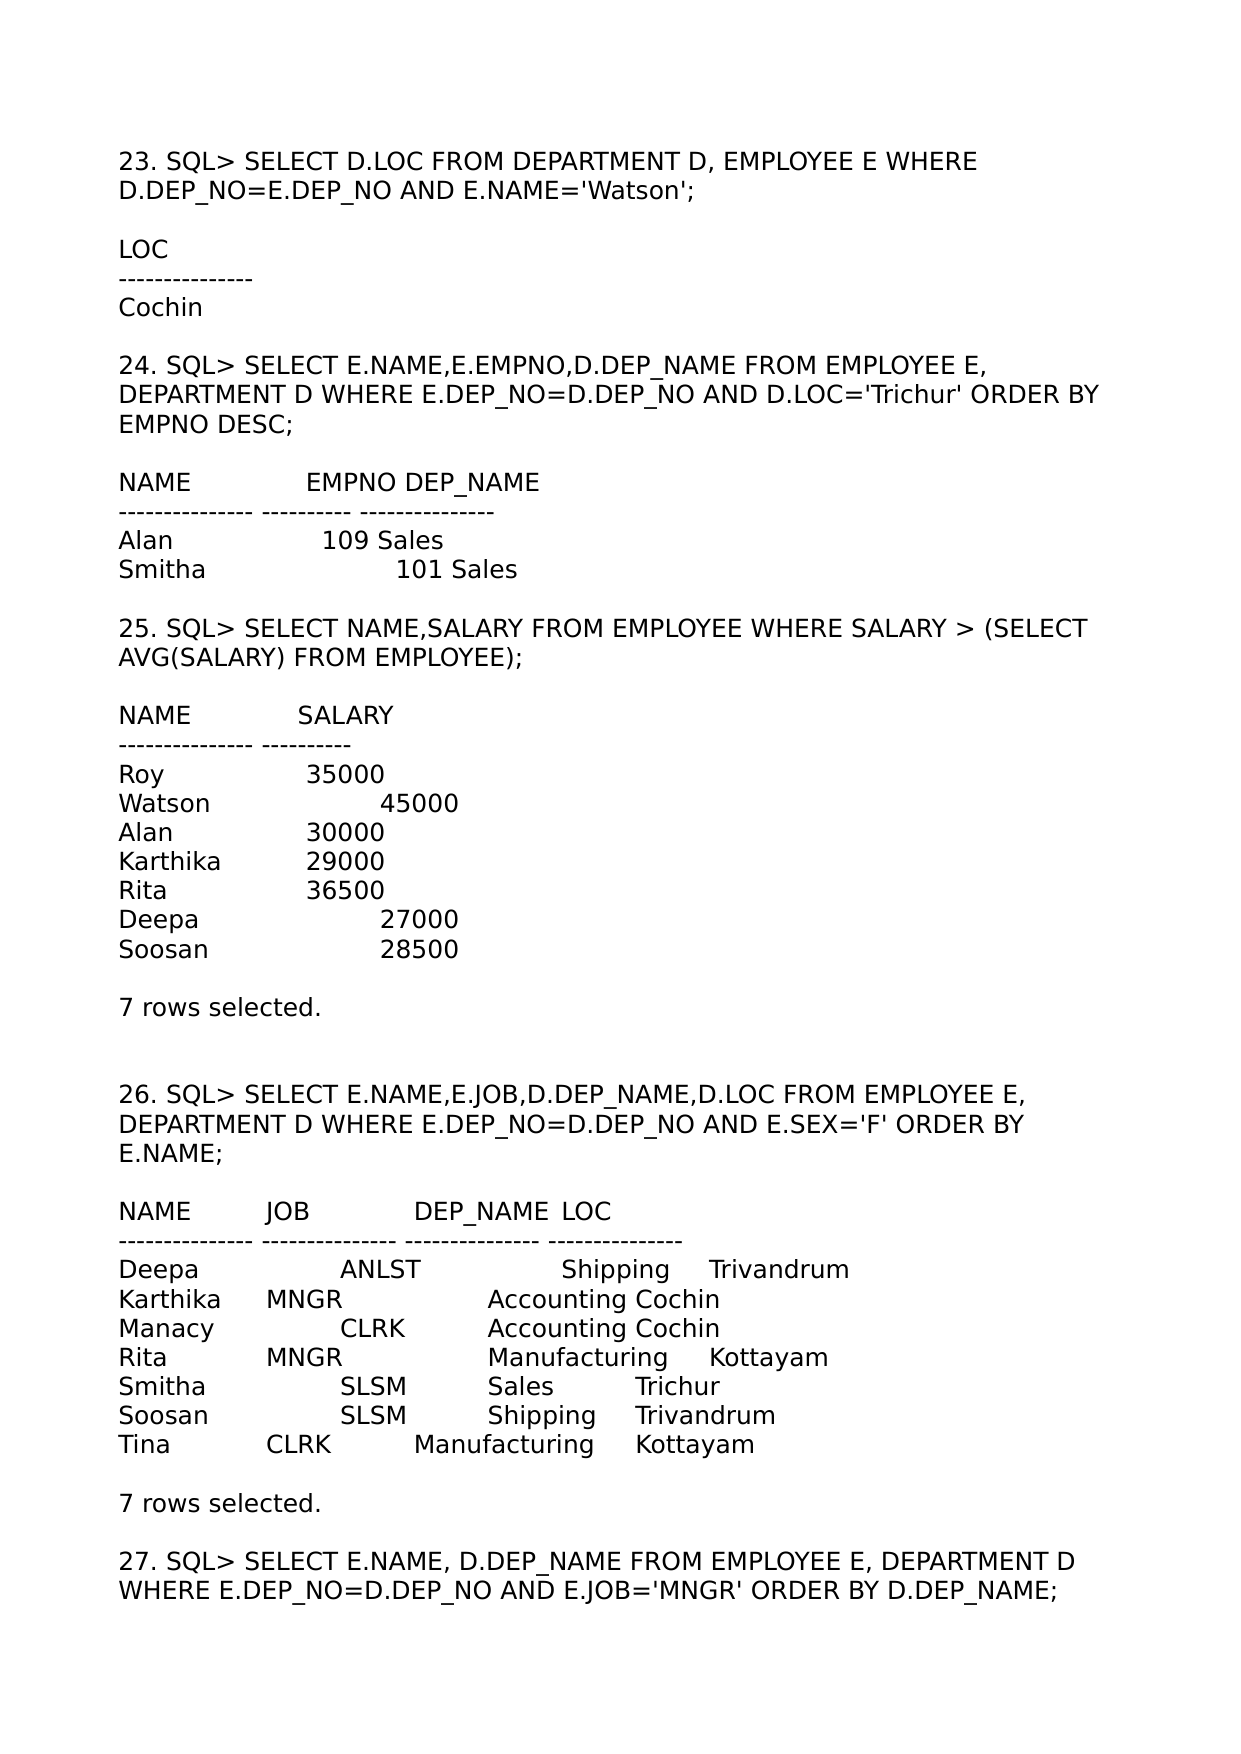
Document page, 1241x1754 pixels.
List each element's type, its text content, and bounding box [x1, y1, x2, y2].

text Alan 109 Sales [118, 526, 1122, 556]
text Watson 45000 [118, 789, 1122, 818]
text 27. SQL> SELECT E.NAME, D.DEP_NAME FROM EMPLOYEE E, DEPARTMENT D WHERE E.DEP_NO=D.DEP_NO AND E.JOB='MNGR' ORDER BY D.DEP_NAME; [118, 1547, 1122, 1606]
text Deepa ANLST Shipping Trivandrum [118, 1256, 1122, 1285]
text NAME SALARY [118, 701, 1122, 731]
text --------------- ---------- --------------- [118, 497, 1122, 526]
text Soosan SLSM Shipping Trivandrum [118, 1401, 1122, 1431]
text 7 rows selected. [118, 993, 1122, 1022]
text NAME EMPNO DEP_NAME [118, 468, 1122, 497]
text 7 rows selected. [118, 1489, 1122, 1518]
text --------------- --------------- --------------- --------------- [118, 1226, 1122, 1256]
text Alan 30000 [118, 818, 1122, 847]
text Roy 35000 [118, 760, 1122, 789]
text Smitha SLSM Sales Trichur [118, 1372, 1122, 1401]
text Smitha 101 Sales [118, 556, 1122, 585]
text Karthika 29000 [118, 847, 1122, 876]
text Rita 36500 [118, 876, 1122, 906]
text 23. SQL> SELECT D.LOC FROM DEPARTMENT D, EMPLOYEE E WHERE D.DEP_NO=E.DEP_NO AND E.NAME='Watson'; [118, 147, 1122, 206]
text Cochin [118, 293, 1122, 322]
text NAME JOB DEP_NAME LOC [118, 1197, 1122, 1226]
text Karthika MNGR Accounting Cochin [118, 1285, 1122, 1314]
text 24. SQL> SELECT E.NAME,E.EMPNO,D.DEP_NAME FROM EMPLOYEE E, DEPARTMENT D WHERE E.DEP_NO=D.DEP_NO AND D.LOC='Trichur' ORDER BY EMPNO DESC; [118, 351, 1122, 439]
text Rita MNGR Manufacturing Kottayam [118, 1343, 1122, 1372]
text Deepa 27000 [118, 906, 1122, 935]
text LOC [118, 235, 1122, 264]
text Manacy CLRK Accounting Cochin [118, 1314, 1122, 1343]
text 26. SQL> SELECT E.NAME,E.JOB,D.DEP_NAME,D.LOC FROM EMPLOYEE E, DEPARTMENT D WHERE E.DEP_NO=D.DEP_NO AND E.SEX='F' ORDER BY E.NAME; [118, 1081, 1122, 1168]
text Tina CLRK Manufacturing Kottayam [118, 1431, 1122, 1460]
text --------------- ---------- [118, 731, 1122, 760]
text --------------- [118, 264, 1122, 293]
text Soosan 28500 [118, 935, 1122, 964]
text 25. SQL> SELECT NAME,SALARY FROM EMPLOYEE WHERE SALARY > (SELECT AVG(SALARY) FROM EMPLOYEE); [118, 614, 1122, 672]
